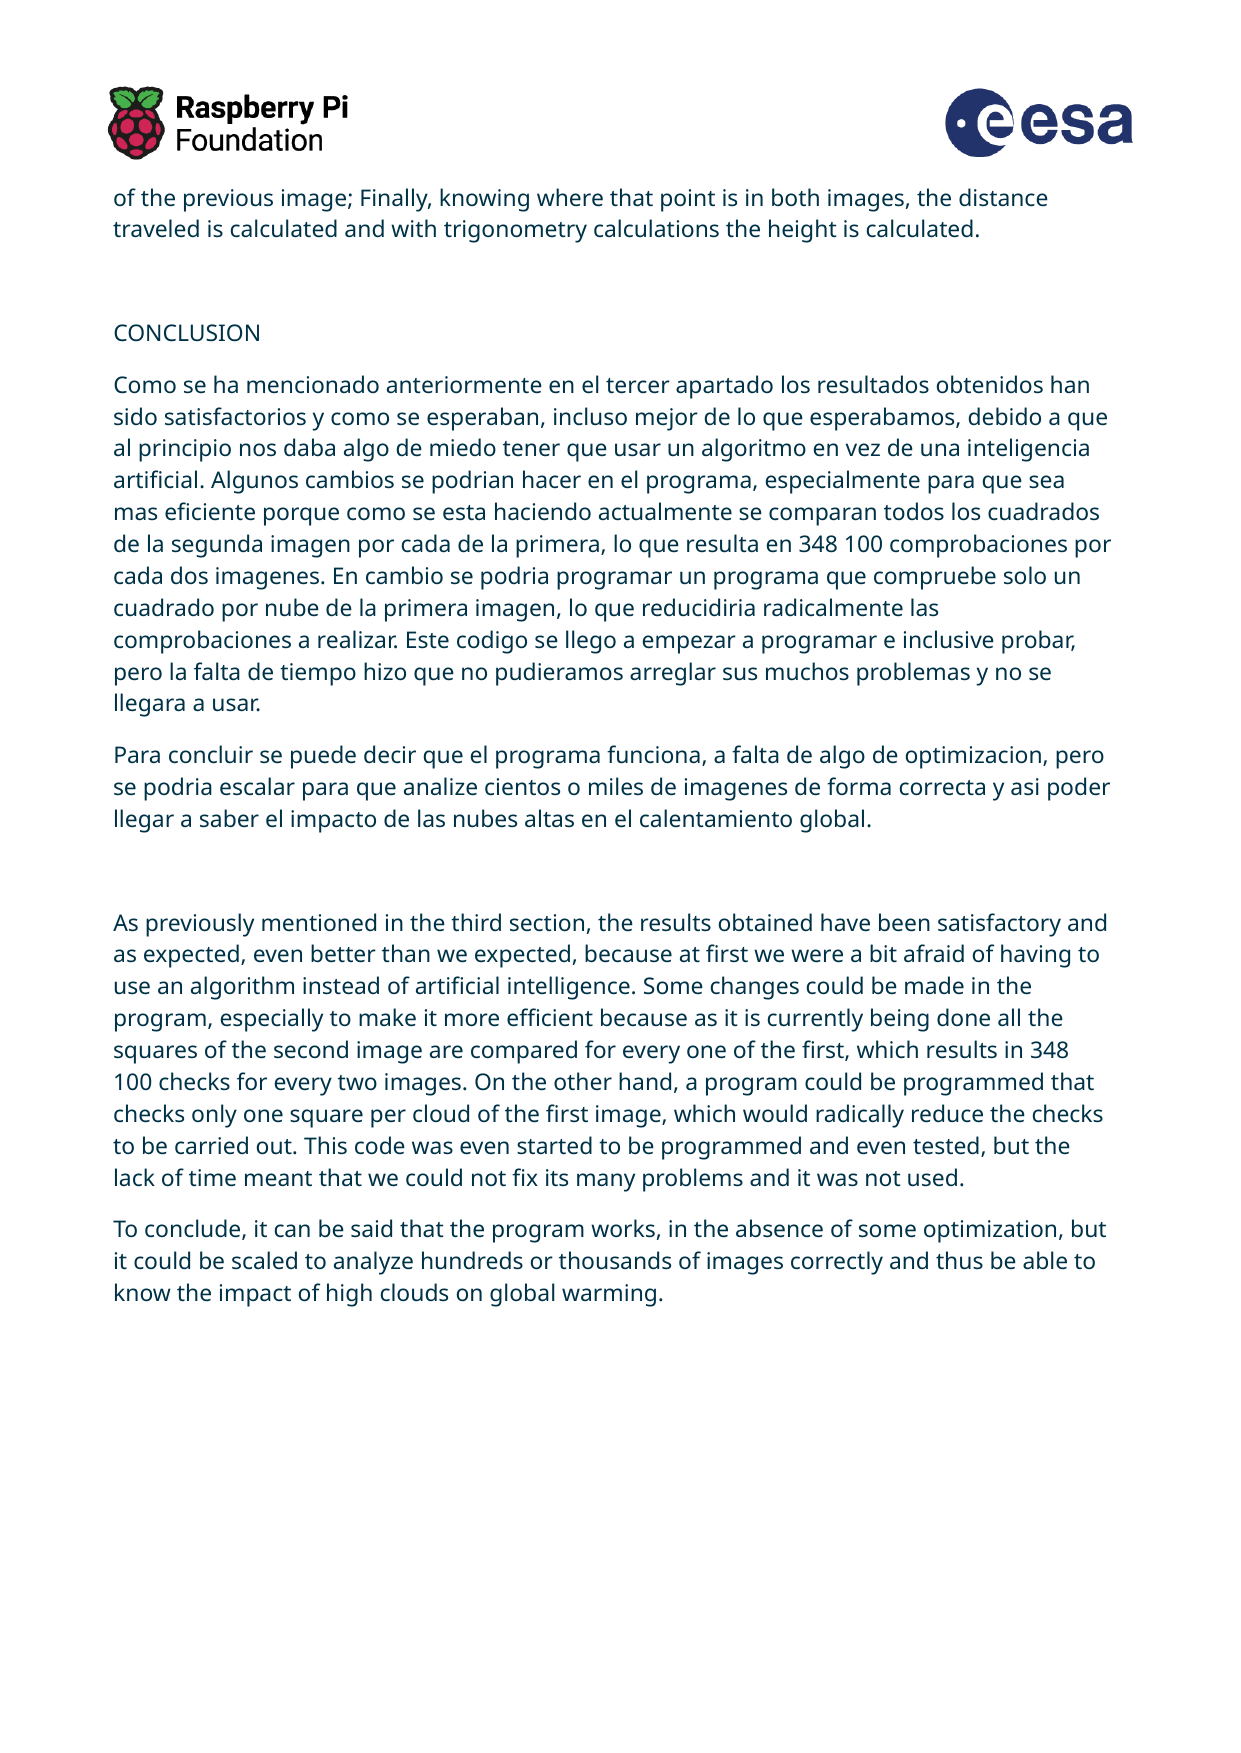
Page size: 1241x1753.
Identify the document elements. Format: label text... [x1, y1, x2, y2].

picture [58, 58, 1169, 186]
text As previously mentioned in the third section, the results obtained have been satisfactory and as expected, even better than we expected, because at first we were a bit afraid of having to use an algorithm instead of artificial intelligence. Some changes could be made in the program, especially to make it more efficient because as it is currently being done all the squares of the second image are compared for every one of the first, which results in 348 100 checks for every two images. On the other hand, a program could be programmed that checks only one square per cloud of the first image, which would radically reduce the checks to be carried out. This code was even started to be programmed and even tested, but the lack of time meant that we could not fix its many problems and it was not used. [113, 906, 1113, 1193]
text CONCLUSION [113, 317, 1113, 348]
text of the previous image; Finally, knowing where that point is in both images, the distance traveled is calculated and with trigonometry calculations the height is calculated. [113, 181, 1113, 244]
text Como se ha mencionado anteriormente en el tercer apartado los resultados obtenidos han sido satisfactorios y como se esperaban, incluso mejor de lo que esperabamos, debido a que al principio nos daba algo de miedo tener que usar un algoritmo en vez de una inteligencia artificial. Algunos cambios se podrian hacer en el programa, especialmente para que sea mas eficiente porque como se esta haciendo actualmente se comparan todos los cuadrados de la segunda imagen por cada de la primera, lo que resulta en 348 100 comprobaciones por cada dos imagenes. En cambio se podria programar un programa que compruebe solo un cuadrado por nube de la primera imagen, lo que reducidiria radicalmente las comprobaciones a realizar. Este codigo se llego a empezar a programar e inclusive probar, pero la falta de tiempo hizo que no pudieramos arreglar sus muchos problemas y no se llegara a usar. [113, 369, 1113, 719]
text Para concluir se puede decir que el programa funciona, a falta de algo de optimizacion, pero se podria escalar para que analize cientos o miles de imagenes de forma correcta y asi poder llegar a saber el impacto de las nubes altas en el calentamiento global. [113, 739, 1113, 834]
text To conclude, it can be said that the program works, in the absence of some optimization, but it could be scaled to analyze hundreds or thousands of images correctly and thus be able to know the impact of high clouds on global warming. [113, 1213, 1113, 1308]
